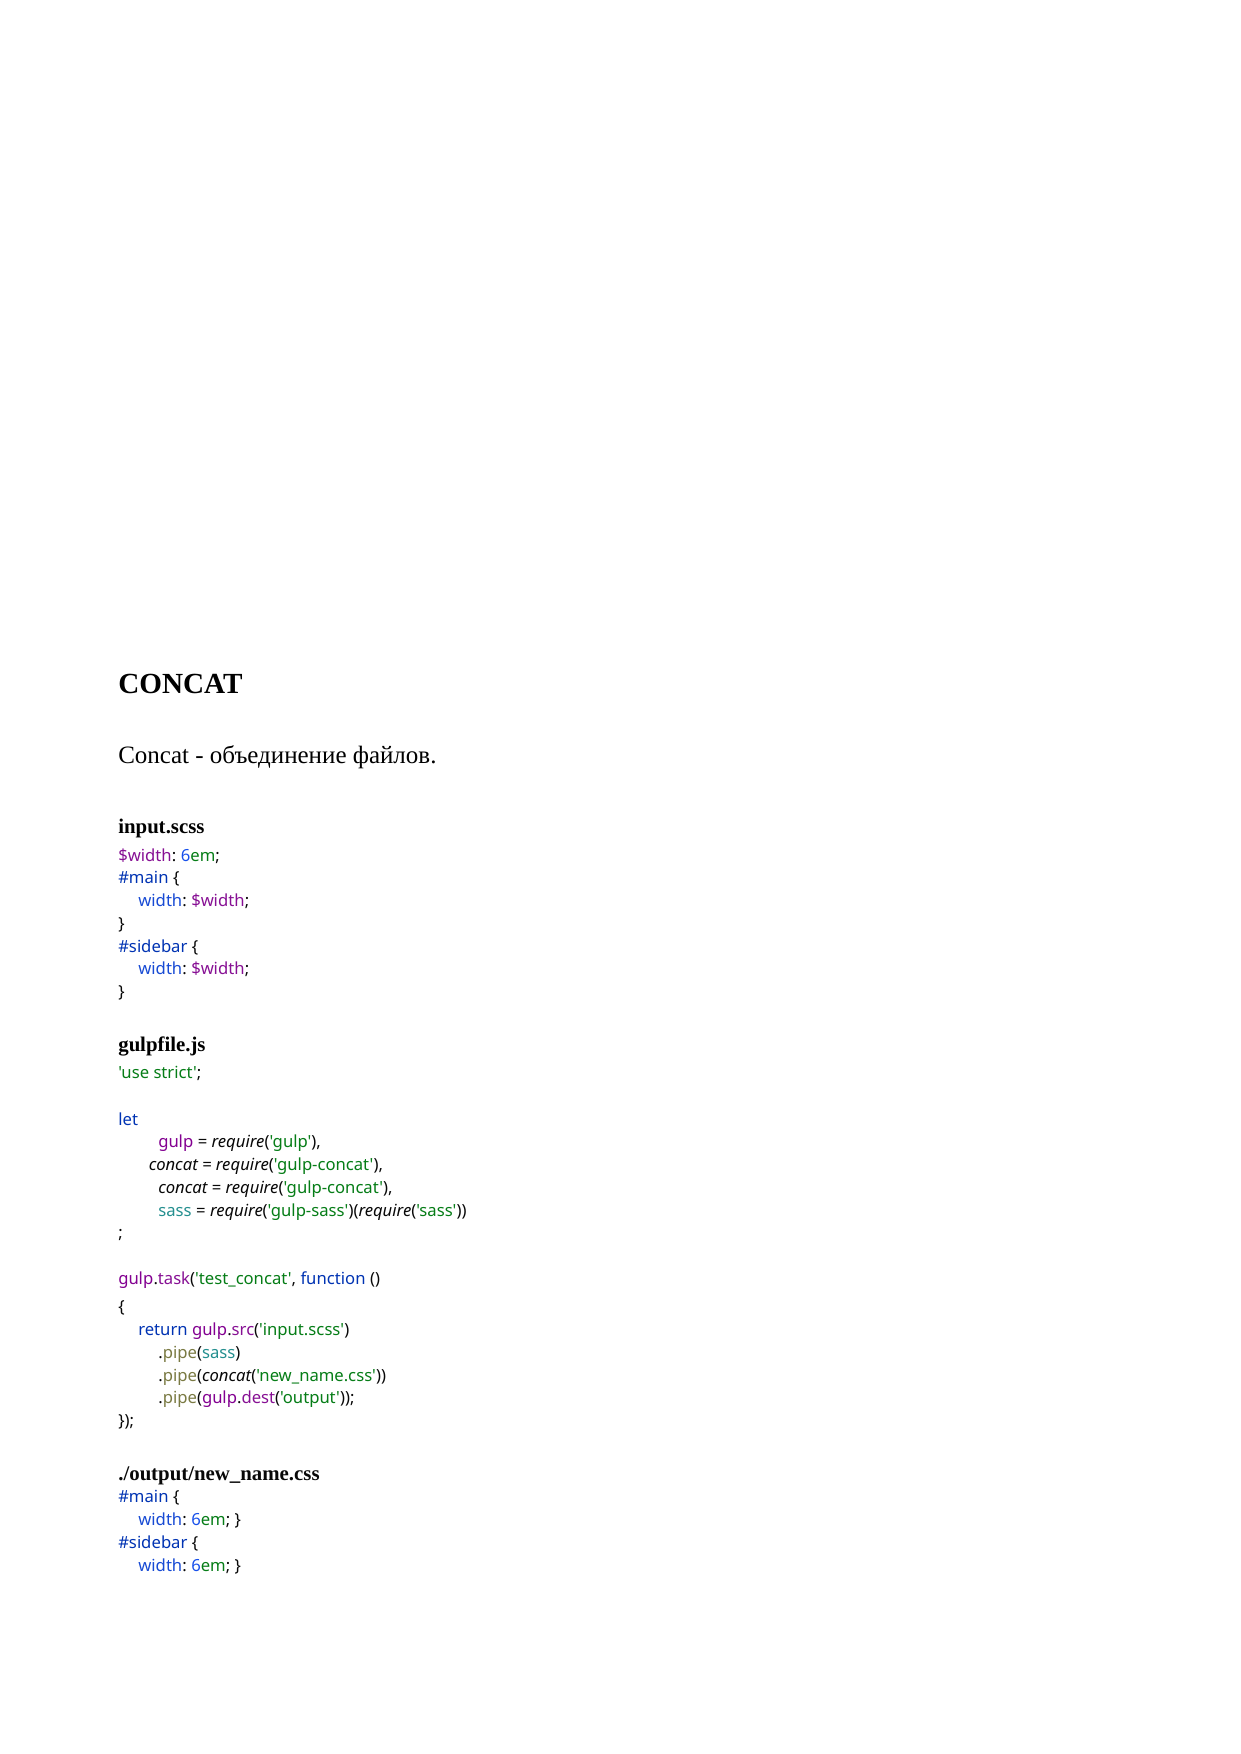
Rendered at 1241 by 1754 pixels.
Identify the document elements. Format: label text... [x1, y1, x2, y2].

text gulp.task('test_concat', function () [118, 1266, 1122, 1289]
text { [118, 1295, 1122, 1318]
text ; [118, 1221, 1122, 1244]
text .pipe(gulp.dest('output')); [118, 1386, 1122, 1409]
text 'use strict'; [118, 1061, 1122, 1083]
text }); [118, 1409, 1122, 1432]
text gulpfile.js [118, 1032, 1122, 1056]
text width: 6em; } [118, 1553, 1122, 1576]
text $width: 6em; [118, 843, 1122, 866]
text width: $width; [118, 889, 1122, 912]
text concat = require('gulp-concat'), [118, 1175, 1122, 1198]
text .pipe(sass) [118, 1340, 1122, 1363]
text } [118, 912, 1122, 934]
text width: $width; [118, 957, 1122, 980]
text #main { [118, 866, 1122, 889]
text return gulp.src('input.scss') [118, 1318, 1122, 1340]
text sass = require('gulp-sass')(require('sass')) [118, 1198, 1122, 1221]
text gulp = require('gulp'), [118, 1130, 1122, 1153]
subtitle CONCAT [118, 666, 1122, 699]
text } [118, 980, 1122, 1002]
text #sidebar { [118, 934, 1122, 957]
text ./output/new_name.css [118, 1461, 1122, 1485]
text width: 6em; } [118, 1508, 1122, 1531]
text .pipe(concat('new_name.css')) [118, 1363, 1122, 1386]
text #main { [118, 1485, 1122, 1508]
text Concat - объединение файлов. [118, 740, 1122, 768]
text concat = require('gulp-concat'), [118, 1153, 1122, 1175]
text let [118, 1107, 1122, 1130]
text input.scss [118, 814, 1122, 838]
text #sidebar { [118, 1531, 1122, 1553]
